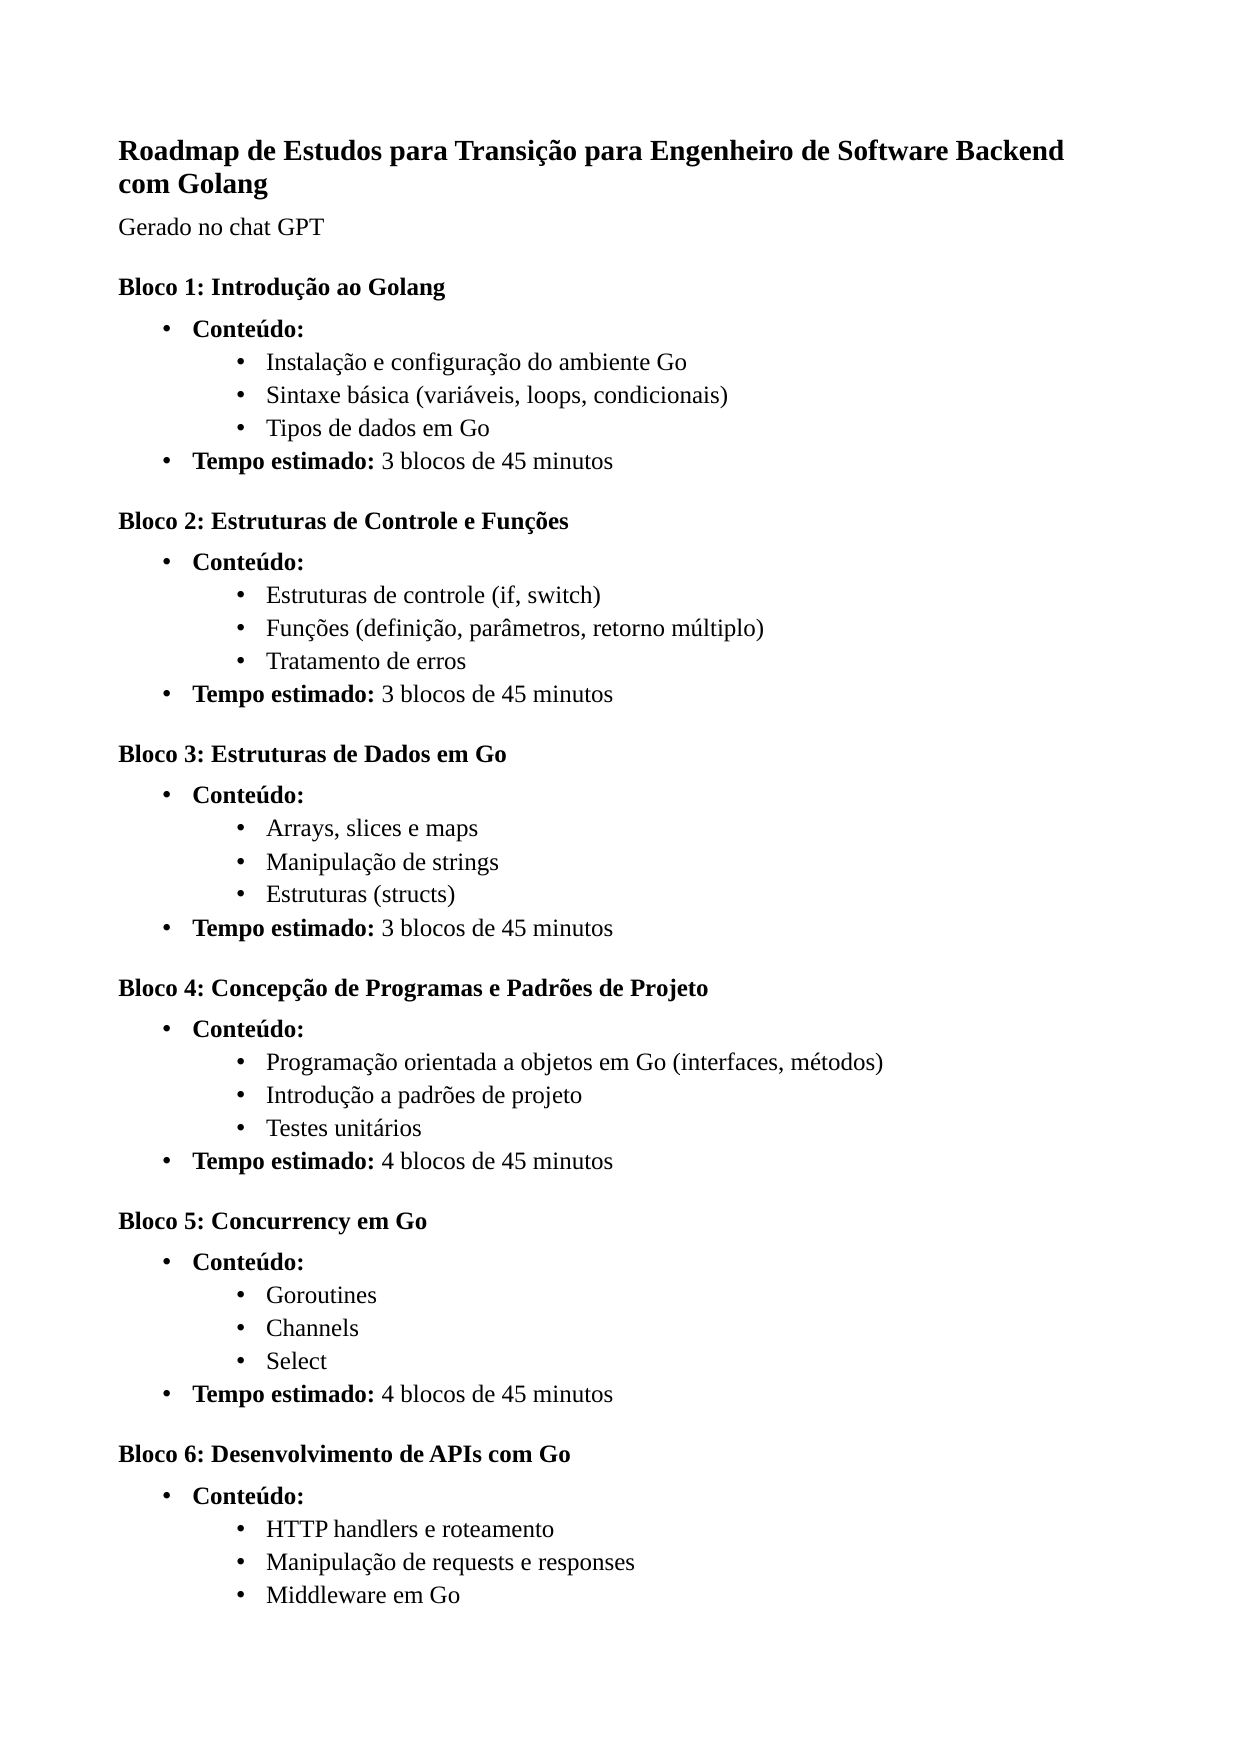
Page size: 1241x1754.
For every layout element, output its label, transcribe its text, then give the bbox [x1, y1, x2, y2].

list Tipos de dados em Go [236, 413, 1122, 441]
subtitle Bloco 5: Concurrency em Go [118, 1206, 1122, 1235]
list Middleware em Go [236, 1580, 1122, 1609]
list Conteúdo: [162, 1481, 1122, 1509]
subtitle Bloco 3: Estruturas de Dados em Go [118, 739, 1122, 768]
list Conteúdo: [162, 314, 1122, 342]
subtitle Bloco 1: Introdução ao Golang [118, 272, 1122, 301]
list Conteúdo: [162, 1014, 1122, 1043]
list Tempo estimado: 4 blocos de 45 minutos [162, 1146, 1122, 1175]
list Estruturas (structs) [236, 879, 1122, 908]
list Channels [236, 1313, 1122, 1342]
list Tratamento de erros [236, 646, 1122, 675]
subtitle Roadmap de Estudos para Transição para Engenheiro de Software Backend com Golang [118, 133, 1122, 200]
subtitle Bloco 4: Concepção de Programas e Padrões de Projeto [118, 973, 1122, 1001]
subtitle Bloco 2: Estruturas de Controle e Funções [118, 506, 1122, 534]
list Estruturas de controle (if, switch) [236, 580, 1122, 609]
list Tempo estimado: 3 blocos de 45 minutos [162, 679, 1122, 708]
list HTTP handlers e roteamento [236, 1514, 1122, 1543]
list Goroutines [236, 1280, 1122, 1309]
list Tempo estimado: 4 blocos de 45 minutos [162, 1379, 1122, 1408]
list Funções (definição, parâmetros, retorno múltiplo) [236, 613, 1122, 642]
subtitle Bloco 6: Desenvolvimento de APIs com Go [118, 1439, 1122, 1468]
list Select [236, 1346, 1122, 1375]
list Arrays, slices e maps [236, 813, 1122, 842]
list Testes unitários [236, 1113, 1122, 1142]
list Programação orientada a objetos em Go (interfaces, métodos) [236, 1047, 1122, 1076]
list Sintaxe básica (variáveis, loops, condicionais) [236, 380, 1122, 408]
list Introdução a padrões de projeto [236, 1080, 1122, 1109]
list Instalação e configuração do ambiente Go [236, 347, 1122, 375]
list Conteúdo: [162, 781, 1122, 809]
text Gerado no chat GPT [118, 212, 1122, 241]
list Manipulação de requests e responses [236, 1547, 1122, 1576]
list Manipulação de strings [236, 847, 1122, 875]
list Conteúdo: [162, 1247, 1122, 1276]
list Tempo estimado: 3 blocos de 45 minutos [162, 913, 1122, 941]
list Tempo estimado: 3 blocos de 45 minutos [162, 446, 1122, 474]
list Conteúdo: [162, 547, 1122, 576]
